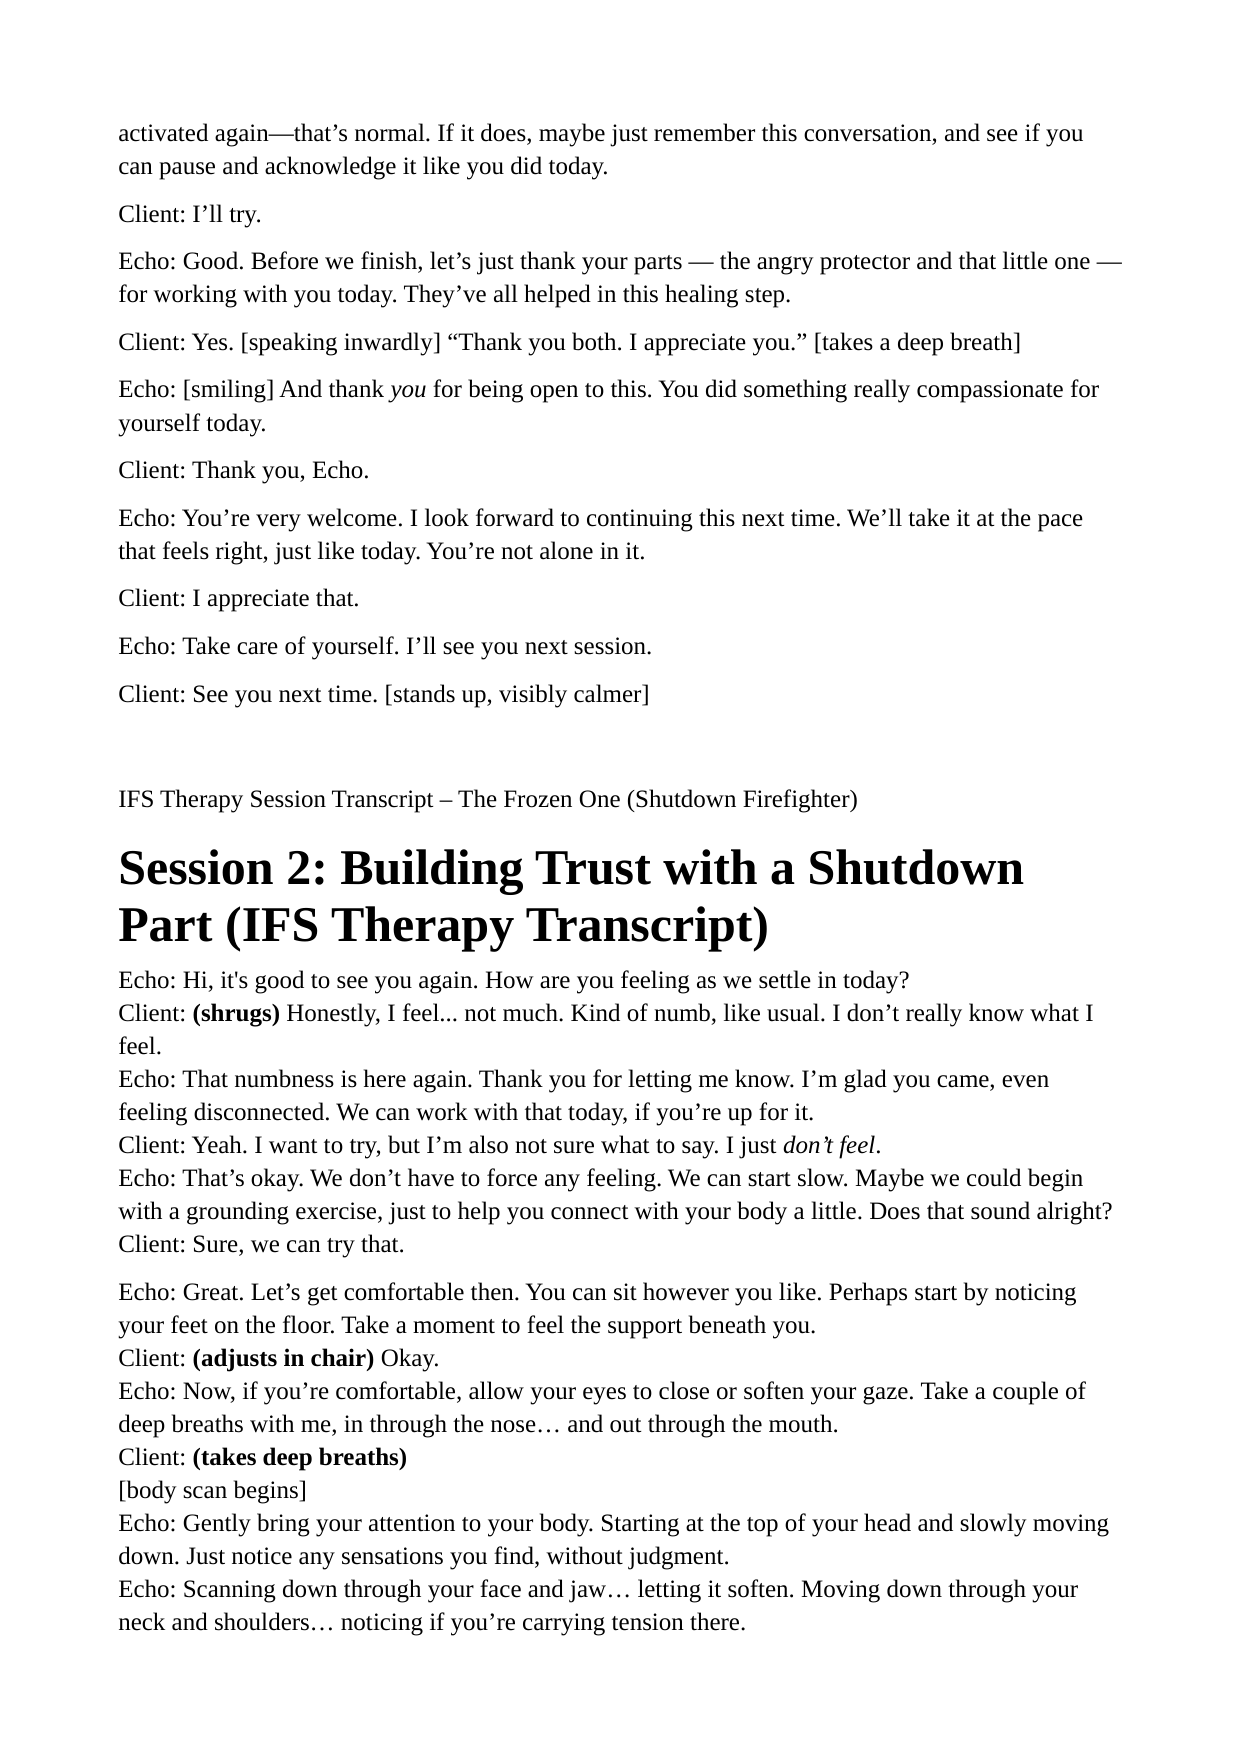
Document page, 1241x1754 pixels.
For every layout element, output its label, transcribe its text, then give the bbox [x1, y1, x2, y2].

text Echo: Good. Before we finish, let’s just thank your parts — the angry protector and that little one — for working with you today. They’ve all helped in this healing step. [118, 246, 1122, 308]
text Client: Thank you, Echo. [118, 455, 1122, 484]
text IFS Therapy Session Transcript – The Frozen One (Shutdown Firefighter) [118, 726, 1122, 812]
text Echo: Hi, it's good to see you again. How are you feeling as we settle in today? Client: (shrugs) Honestly, I feel... not much. Kind of numb, like usual. I don’t really know what I feel. Echo: That numbness is here again. Thank you for letting me know. I’m glad you came, even feeling disconnected. We can work with that today, if you’re up for it. Client: Yeah. I want to try, but I’m also not sure what to say. I just don’t feel. Echo: That’s okay. We don’t have to force any feeling. We can start slow. Maybe we could begin with a grounding exercise, just to help you connect with your body a little. Does that sound alright? Client: Sure, we can try that. [118, 965, 1122, 1258]
text activated again—that’s normal. If it does, maybe just remember this conversation, and see if you can pause and acknowledge it like you did today. [118, 118, 1122, 180]
text Echo: Take care of yourself. I’ll see you next session. [118, 631, 1122, 660]
subtitle Session 2: Building Trust with a Shutdown Part (IFS Therapy Transcript) [118, 837, 1122, 952]
text Echo: Great. Let’s get comfortable then. You can sit however you like. Perhaps start by noticing your feet on the floor. Take a moment to feel the support beneath you. Client: (adjusts in chair) Okay. Echo: Now, if you’re comfortable, allow your eyes to close or soften your gaze. Take a couple of deep breaths with me, in through the nose… and out through the mouth. Client: (takes deep breaths) [body scan begins] Echo: Gently bring your attention to your body. Starting at the top of your head and slowly moving down. Just notice any sensations you find, without judgment. Echo: Scanning down through your face and jaw… letting it soften. Moving down through your neck and shoulders… noticing if you’re carrying tension there. [118, 1277, 1122, 1636]
text Echo: You’re very welcome. I look forward to continuing this next time. We’ll take it at the pace that feels right, just like today. You’re not alone in it. [118, 503, 1122, 564]
text Client: I appreciate that. [118, 583, 1122, 612]
text Client: Yes. [speaking inwardly] “Thank you both. I appreciate you.” [takes a deep breath] [118, 327, 1122, 356]
text Client: I’ll try. [118, 199, 1122, 227]
text Echo: [smiling] And thank you for being open to this. You did something really compassionate for yourself today. [118, 374, 1122, 436]
text Client: See you next time. [stands up, visibly calmer] [118, 679, 1122, 707]
